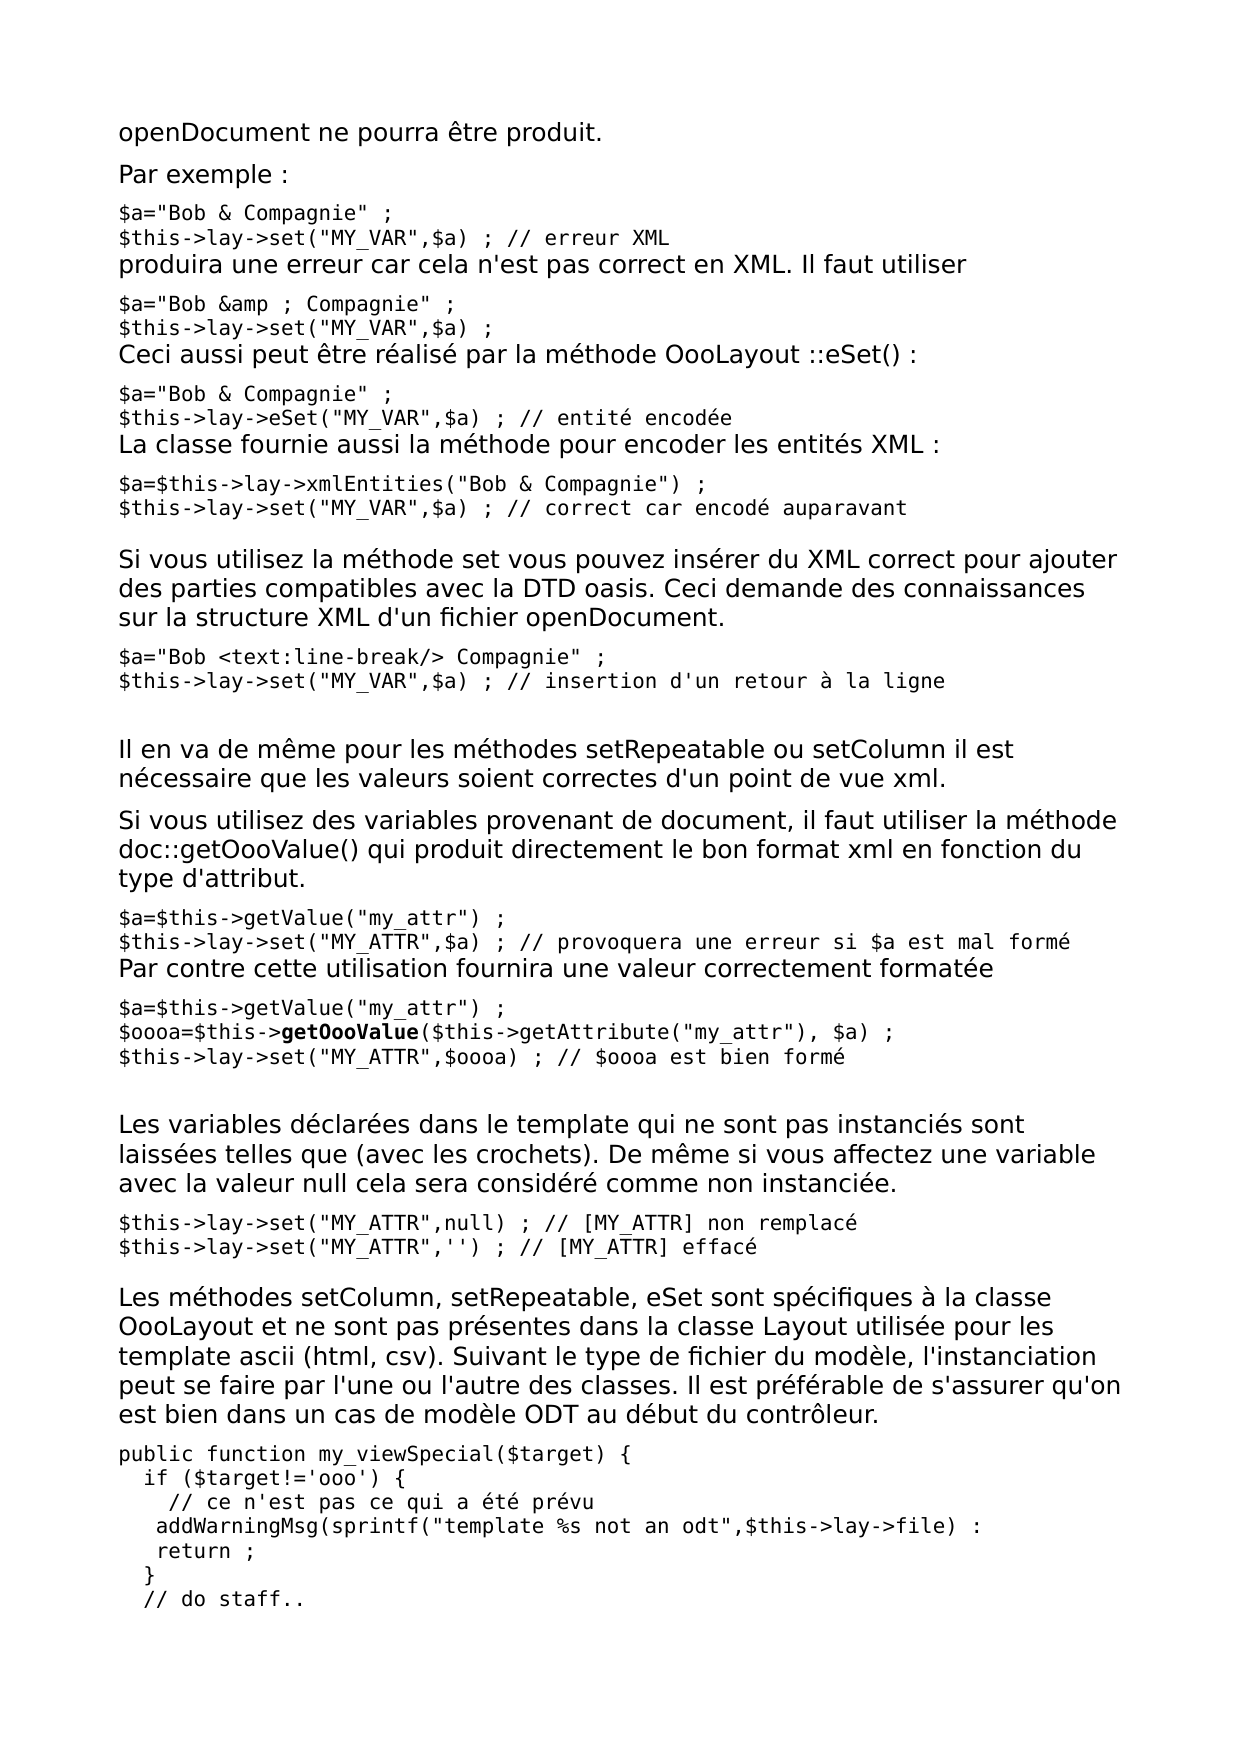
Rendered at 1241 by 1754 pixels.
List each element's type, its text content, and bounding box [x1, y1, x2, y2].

text addWarningMsg(sprintf("template %s not an odt",$this->lay->file) : [118, 1514, 1122, 1539]
text Si vous utilisez des variables provenant de document, il faut utiliser la méthode doc::getOooValue() qui produit directement le bon format xml en fonction du type d'attribut. [118, 806, 1122, 893]
text $a=$this->getValue("my_attr") ; [118, 906, 1122, 930]
text Par contre cette utilisation fournira une valeur correctement formatée [118, 954, 1122, 984]
text } [118, 1563, 1122, 1587]
text Ceci aussi peut être réalisé par la méthode OooLayout ::eSet() : [118, 340, 1122, 369]
text // ce n'est pas ce qui a été prévu [118, 1490, 1122, 1514]
text $this->lay->eSet("MY_VAR",$a) ; // entité encodée [118, 406, 1122, 430]
text $this->lay->set("MY_ATTR",$oooa) ; // $oooa est bien formé [118, 1045, 1122, 1069]
text return ; [118, 1539, 1122, 1563]
text $this->lay->set("MY_ATTR",'') ; // [MY_ATTR] effacé [118, 1235, 1122, 1259]
text Il en va de même pour les méthodes setRepeatable ou setColumn il est nécessaire que les valeurs soient correctes d'un point de vue xml. [118, 735, 1122, 793]
text $this->lay->set("MY_VAR",$a) ; // erreur XML [118, 226, 1122, 250]
text $this->lay->set("MY_VAR",$a) ; // insertion d'un retour à la ligne [118, 669, 1122, 693]
text $a="Bob & Compagnie" ; [118, 382, 1122, 406]
text Par exemple : [118, 160, 1122, 189]
text produira une erreur car cela n'est pas correct en XML. Il faut utiliser [118, 250, 1122, 279]
text openDocument ne pourra être produit. [118, 118, 1122, 147]
text $a=$this->getValue("my_attr") ; [118, 996, 1122, 1020]
text Si vous utilisez la méthode set vous pouvez insérer du XML correct pour ajouter des parties compatibles avec la DTD oasis. Ceci demande des connaissances sur la structure XML d'un fichier openDocument. [118, 545, 1122, 632]
text Les variables déclarées dans le template qui ne sont pas instanciés sont laissées telles que (avec les crochets). De même si vous affectez une variable avec la valeur null cela sera considéré comme non instanciée. [118, 1111, 1122, 1198]
text $this->lay->set("MY_VAR",$a) ; [118, 316, 1122, 340]
text public function my_viewSpecial($target) { [118, 1442, 1122, 1466]
text $oooa=$this->getOooValue($this->getAttribute("my_attr"), $a) ; [118, 1020, 1122, 1045]
text $a="Bob <text:line-break/> Compagnie" ; [118, 645, 1122, 669]
text $this->lay->set("MY_ATTR",null) ; // [MY_ATTR] non remplacé [118, 1211, 1122, 1235]
text $this->lay->set("MY_VAR",$a) ; // correct car encodé auparavant [118, 496, 1122, 521]
text Les méthodes setColumn, setRepeatable, eSet sont spécifiques à la classe OooLayout et ne sont pas présentes dans la classe Layout utilisée pour les template ascii (html, csv). Suivant le type de fichier du modèle, l'instanciation peut se faire par l'une ou l'autre des classes. Il est préférable de s'assurer qu'on est bien dans un cas de modèle ODT au début du contrôleur. [118, 1283, 1122, 1429]
text $a="Bob & Compagnie" ; [118, 201, 1122, 226]
text if ($target!='ooo') { [118, 1466, 1122, 1490]
text $a=$this->lay->xmlEntities("Bob & Compagnie") ; [118, 472, 1122, 496]
text // do staff.. [118, 1587, 1122, 1612]
text La classe fournie aussi la méthode pour encoder les entités XML : [118, 430, 1122, 459]
text $a="Bob &amp ; Compagnie" ; [118, 292, 1122, 316]
text $this->lay->set("MY_ATTR",$a) ; // provoquera une erreur si $a est mal formé [118, 930, 1122, 954]
